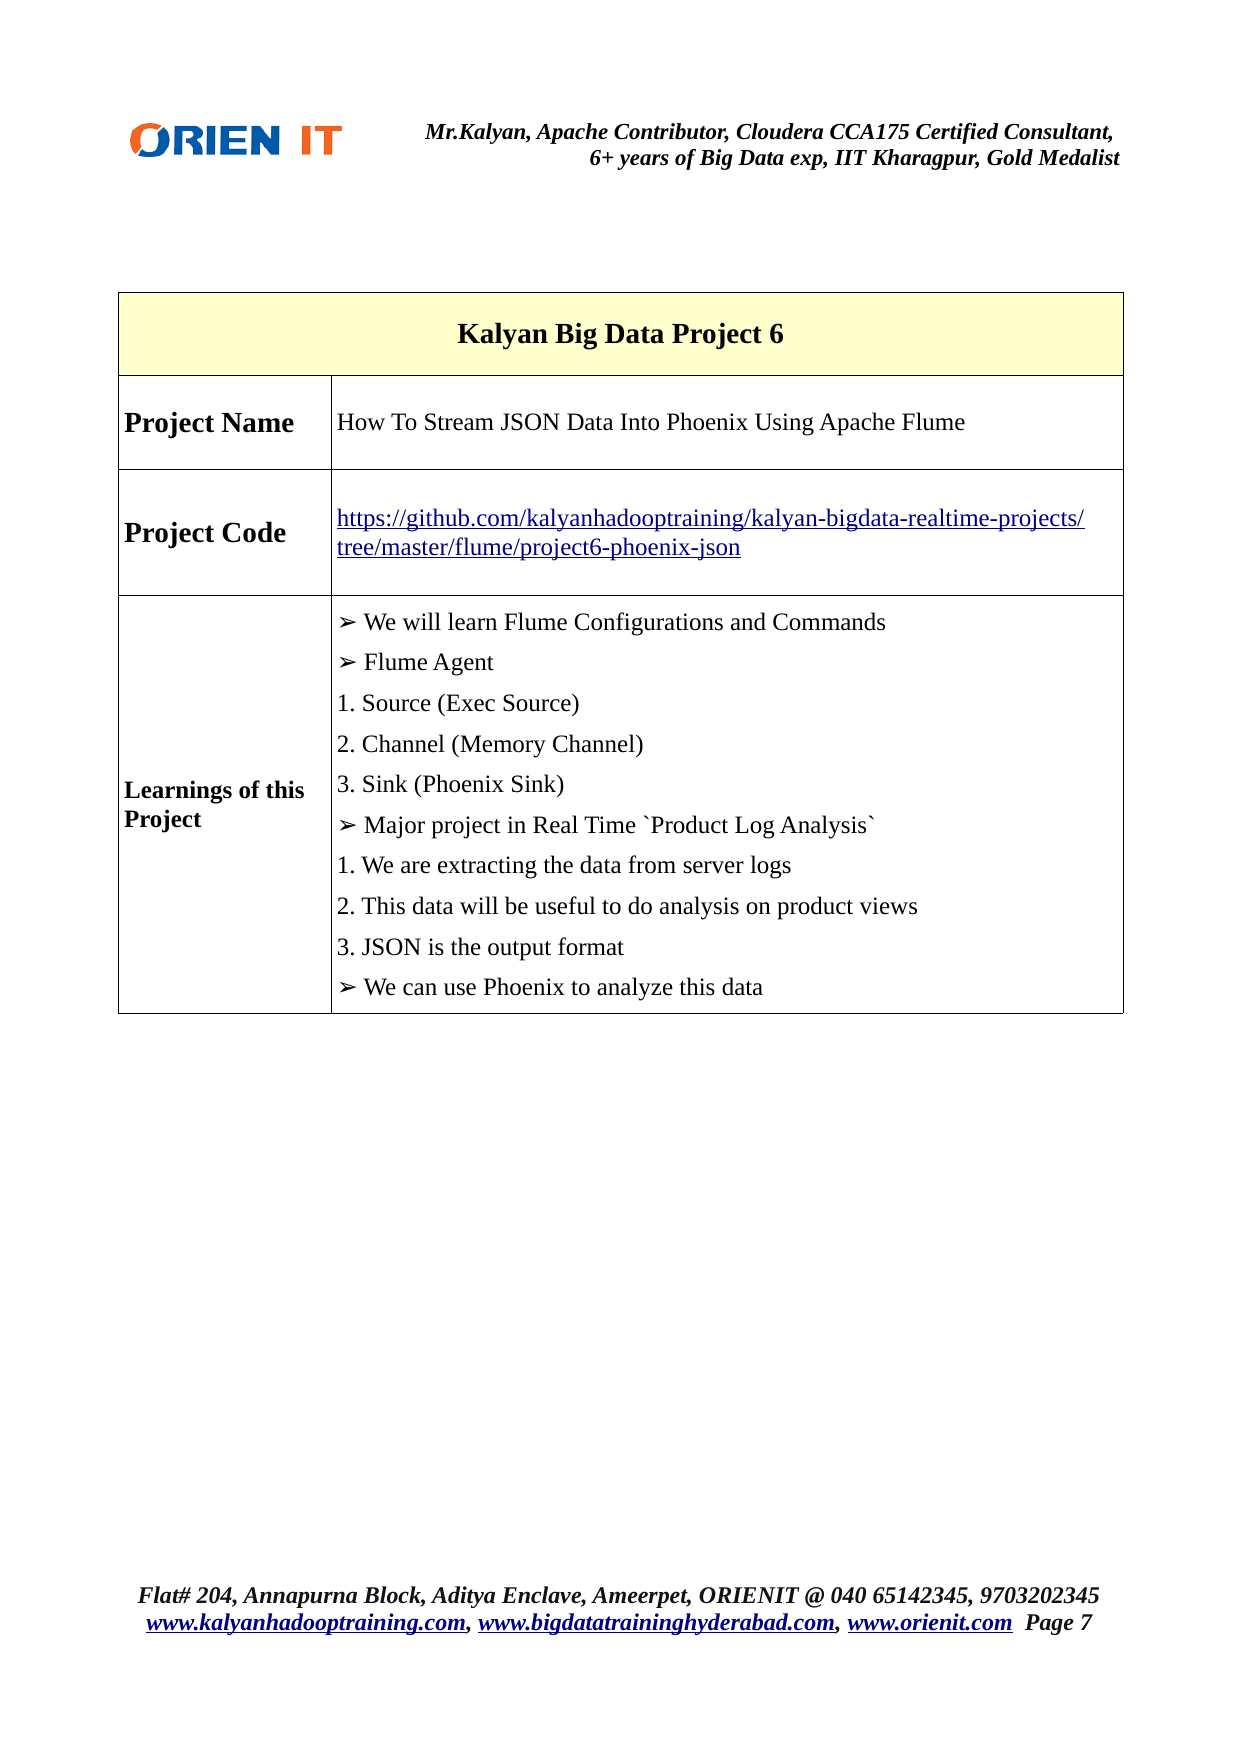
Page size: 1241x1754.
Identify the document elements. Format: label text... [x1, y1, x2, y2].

table_cell https://github.com/kalyanhadooptraining/kalyan-bigdata-realtime-projects/tree/master/flume/project6-phoenix-json [332, 470, 1123, 595]
table_cell Project Code [119, 470, 331, 595]
table_cell How To Stream JSON Data Into Phoenix Using Apache Flume [332, 376, 1123, 468]
table_cell ➢ We will learn Flume Configurations and Commands ➢ Flume Agent 1. Source (Exec Source) 2. Channel (Memory Channel) 3. Sink (Phoenix Sink) ➢ Major project in Real Time `Product Log Analysis` 1. We are extracting the data from server logs 2. This data will be useful to do analysis on product views 3. JSON is the output format ➢ We can use Phoenix to analyze this data [332, 596, 1123, 1013]
table_header Kalyan Big Data Project 6 [119, 293, 1123, 375]
table_cell Learnings of this Project [119, 596, 331, 1013]
picture [123, 112, 345, 166]
table_cell Project Name [119, 376, 331, 468]
